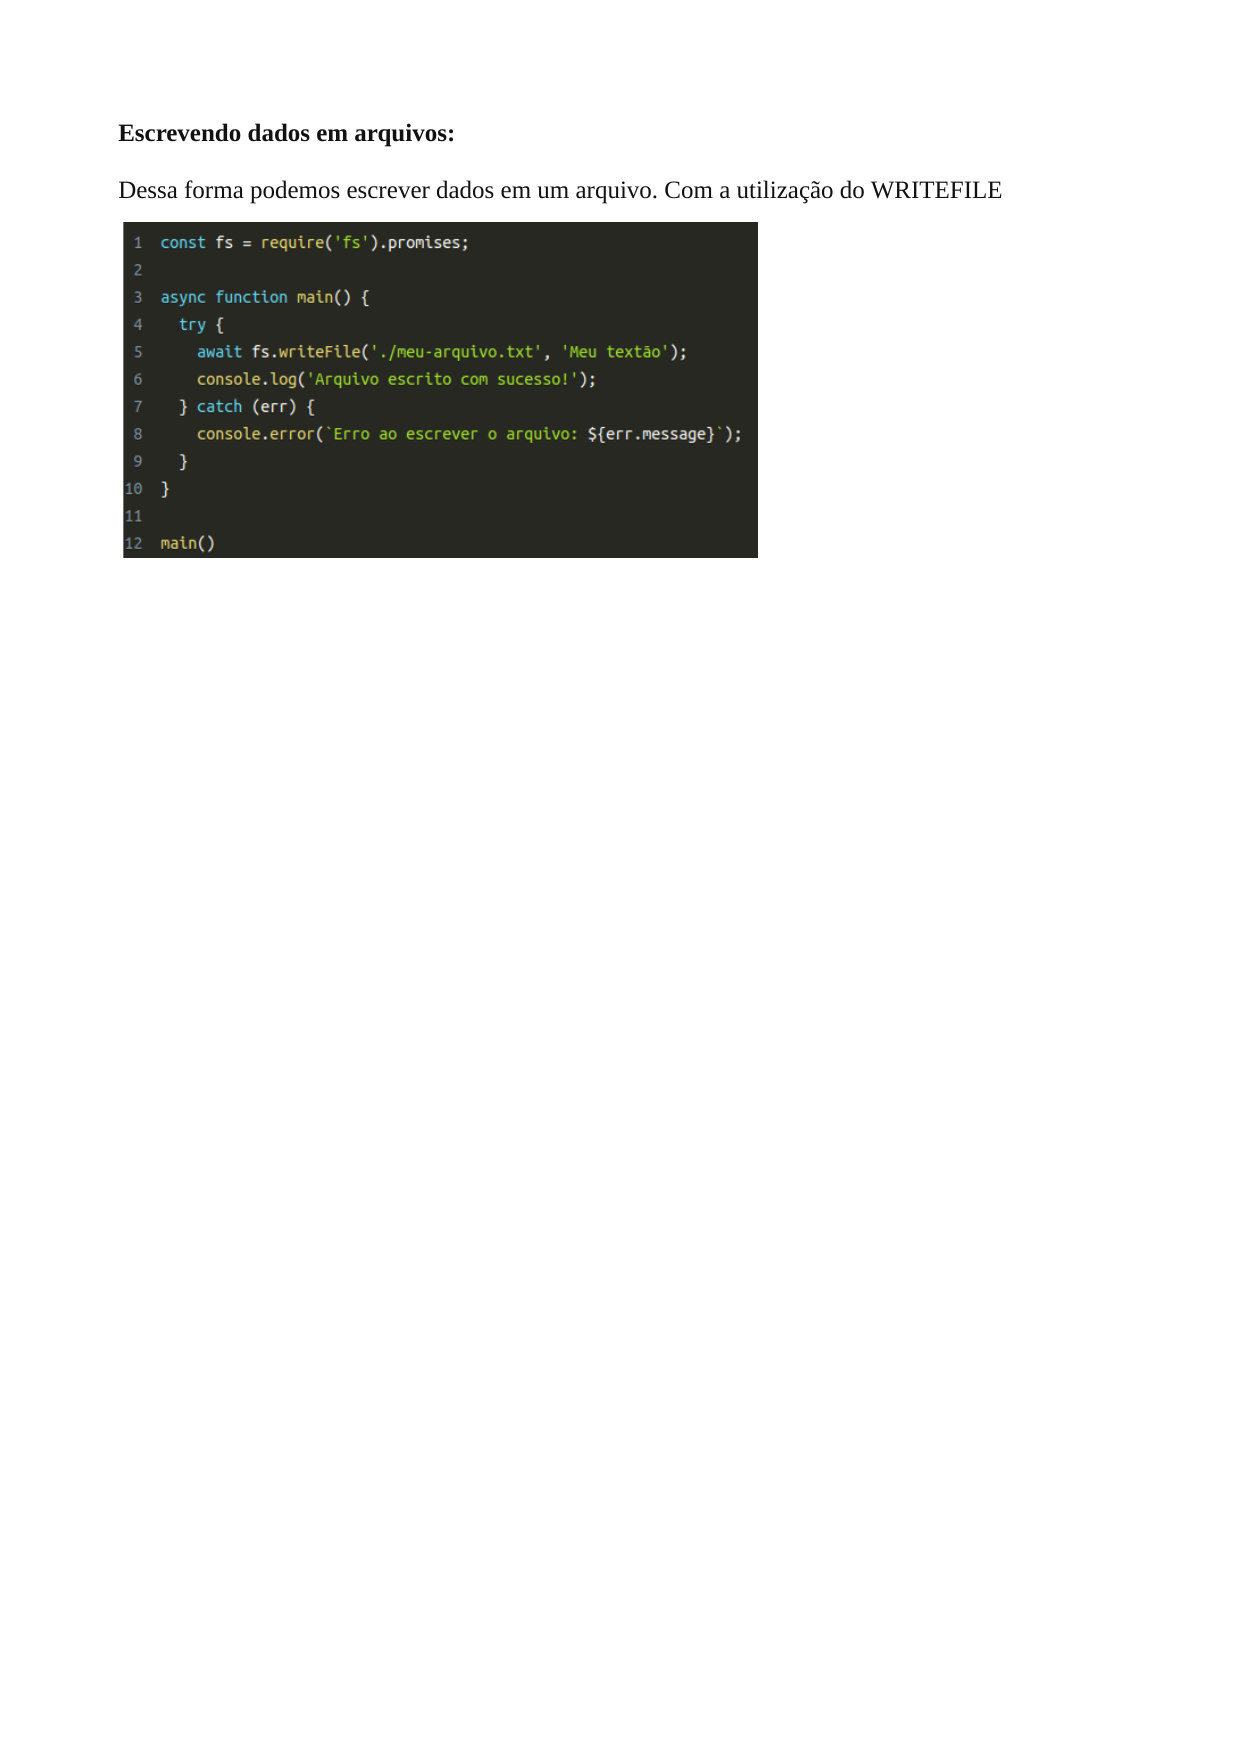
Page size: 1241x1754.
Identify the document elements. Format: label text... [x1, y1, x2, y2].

text Dessa forma podemos escrever dados em um arquivo. Com a utilização do WRITEFILE [118, 176, 1122, 204]
text Escrevendo dados em arquivos: [118, 118, 1122, 147]
picture [123, 222, 758, 558]
